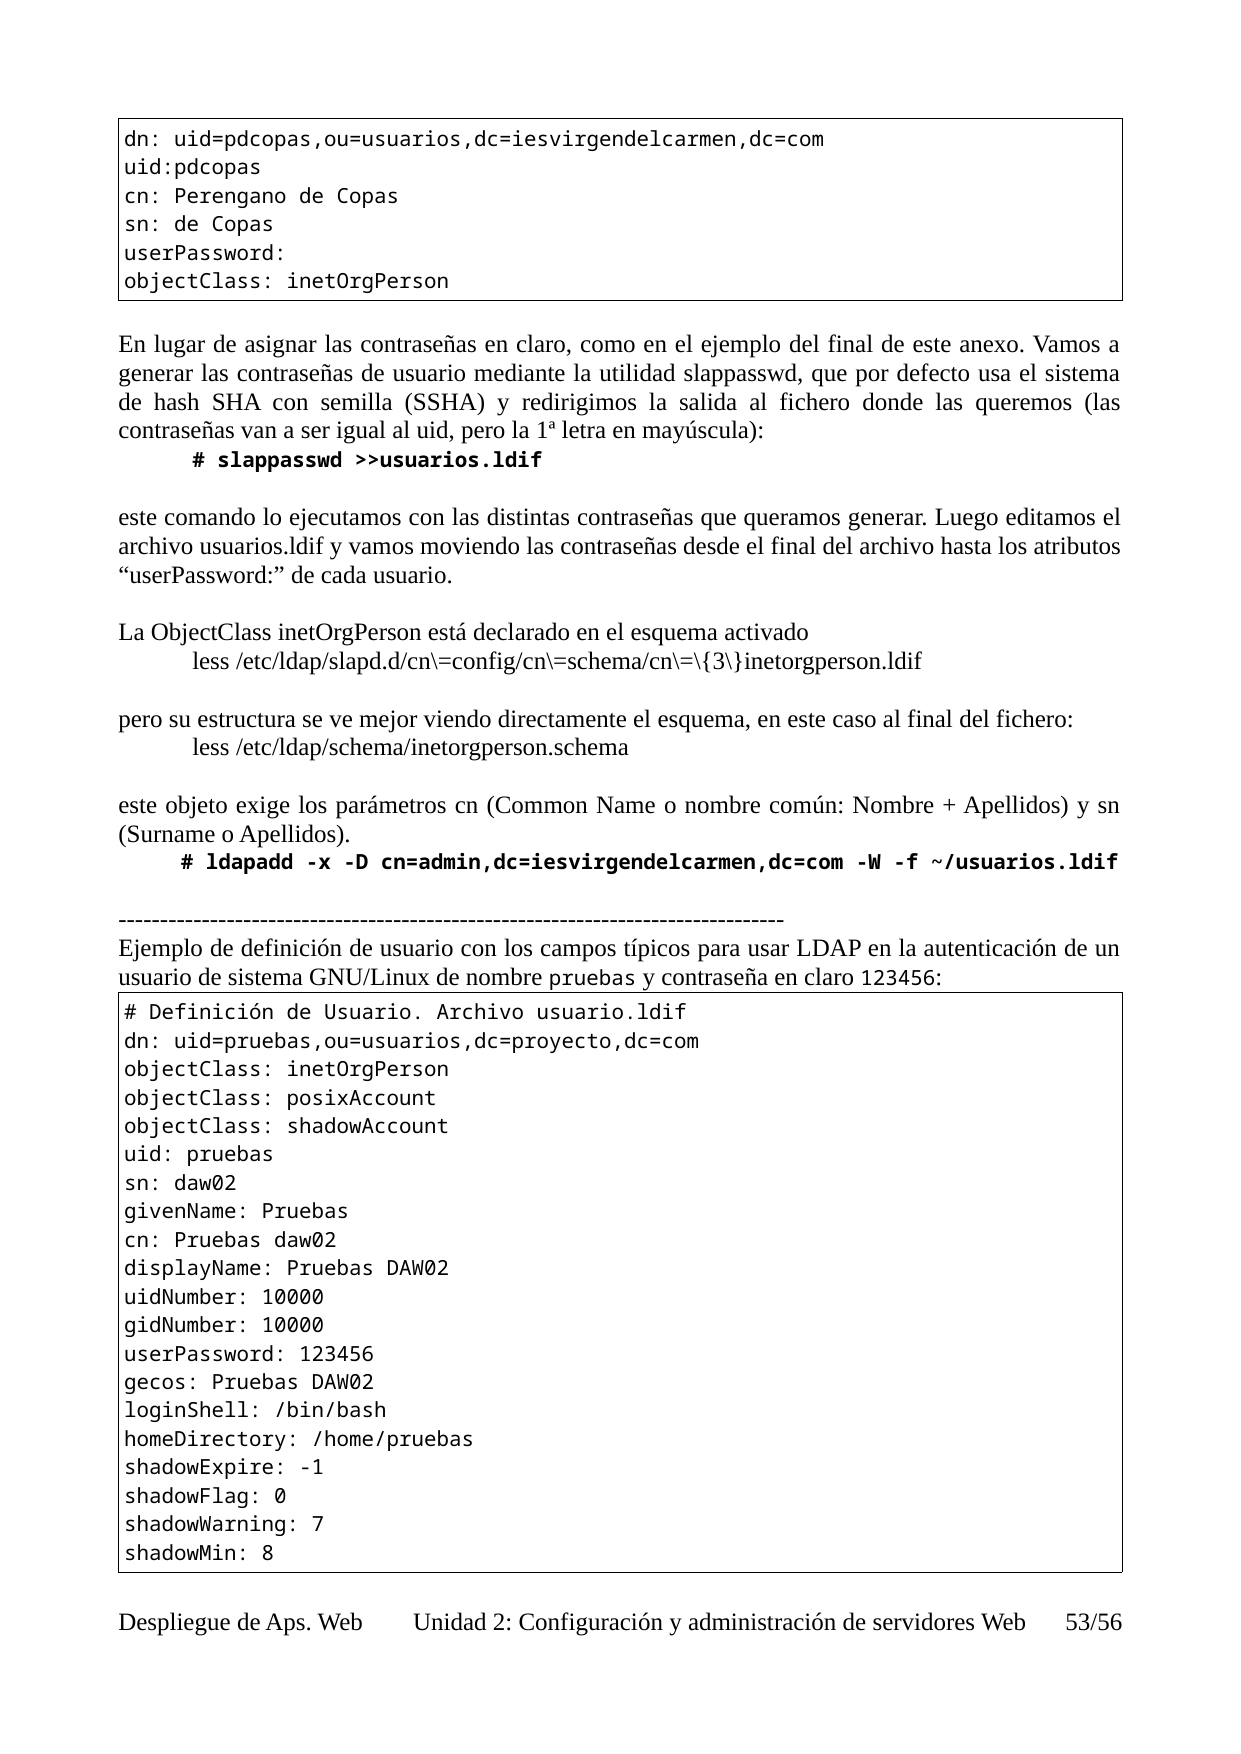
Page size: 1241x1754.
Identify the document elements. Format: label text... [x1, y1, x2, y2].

text less /etc/ldap/schema/inetorgperson.schema [118, 732, 1122, 761]
table_header dn: uid=pdcopas,ou=usuarios,dc=iesvirgendelcarmen,dc=com uid:pdcopas cn: Perengano de Copas sn: de Copas userPassword: objectClass: inetOrgPerson [119, 119, 1122, 300]
text Ejemplo de definición de usuario con los campos típicos para usar LDAP en la autenticación de un usuario de sistema GNU/Linux de nombre pruebas y contraseña en claro 123456: [118, 933, 1122, 992]
text pero su estructura se ve mejor viendo directamente el esquema, en este caso al final del fichero: [118, 704, 1122, 732]
text En lugar de asignar las contraseñas en claro, como en el ejemplo del final de este anexo. Vamos a generar las contraseñas de usuario mediante la utilidad slappasswd, que por defecto usa el sistema de hash SHA con semilla (SSHA) y redirigimos la salida al fichero donde las queremos (las contraseñas van a ser igual al uid, pero la 1ª letra en mayúscula): [118, 329, 1122, 444]
text -------------------------------------------------------------------------------- [118, 904, 1122, 933]
table_header # Definición de Usuario. Archivo usuario.ldif dn: uid=pruebas,ou=usuarios,dc=proyecto,dc=com objectClass: inetOrgPerson objectClass: posixAccount objectClass: shadowAccount uid: pruebas sn: daw02 givenName: Pruebas cn: Pruebas daw02 displayName: Pruebas DAW02 uidNumber: 10000 gidNumber: 10000 userPassword: 123456 gecos: Pruebas DAW02 loginShell: /bin/bash homeDirectory: /home/pruebas shadowExpire: -1 shadowFlag: 0 shadowWarning: 7 shadowMin: 8 [119, 993, 1122, 1572]
text # ldapadd -x -D cn=admin,dc=iesvirgendelcarmen,dc=com -W -f ~/usuarios.ldif [118, 847, 1122, 876]
text less /etc/ldap/slapd.d/cn\=config/cn\=schema/cn\=\{3\}inetorgperson.ldif [118, 646, 1122, 675]
text este objeto exige los parámetros cn (Common Name o nombre común: Nombre + Apellidos) y sn (Surname o Apellidos). [118, 790, 1122, 847]
text # slappasswd >>usuarios.ldif [118, 444, 1122, 474]
text La ObjectClass inetOrgPerson está declarado en el esquema activado [118, 617, 1122, 646]
text este comando lo ejecutamos con las distintas contraseñas que queramos generar. Luego editamos el archivo usuarios.ldif y vamos moviendo las contraseñas desde el final del archivo hasta los atributos “userPassword:” de cada usuario. [118, 502, 1122, 589]
